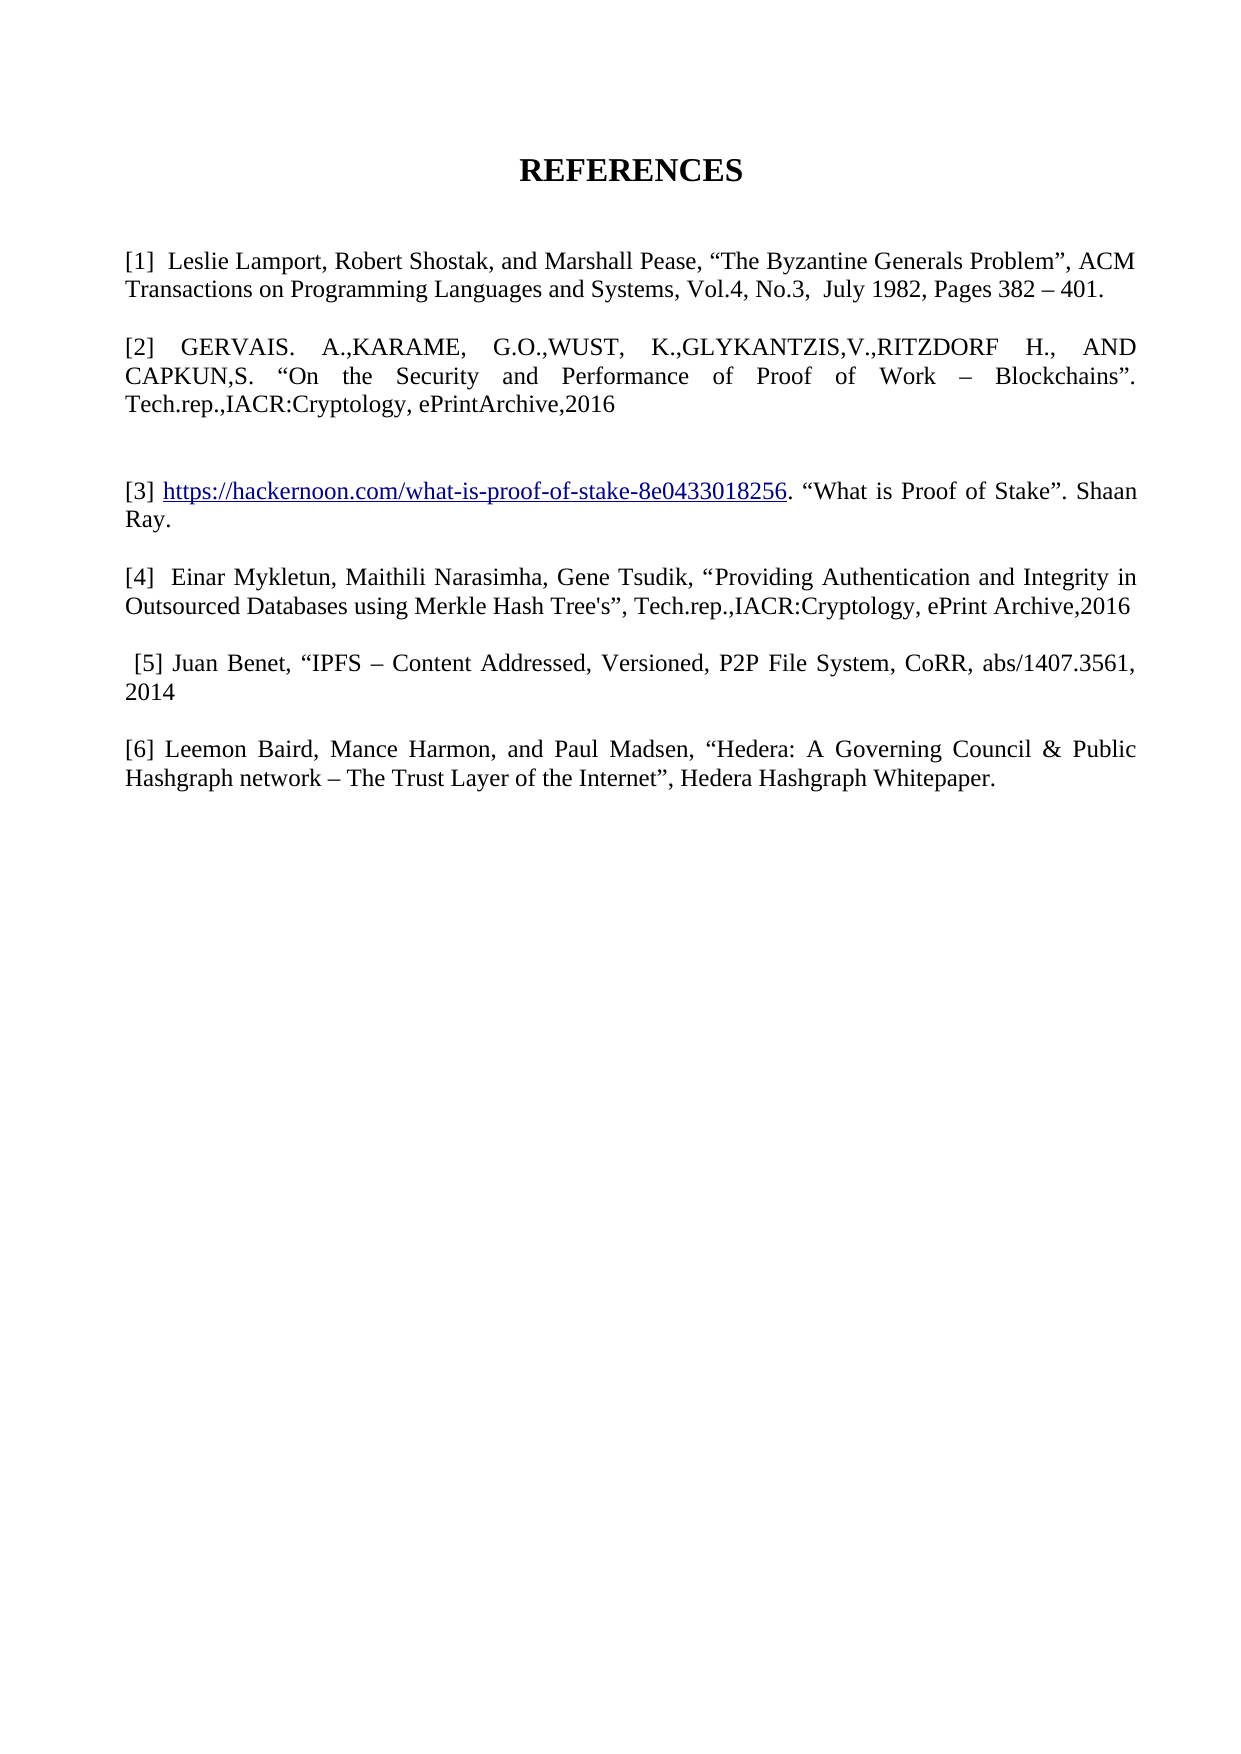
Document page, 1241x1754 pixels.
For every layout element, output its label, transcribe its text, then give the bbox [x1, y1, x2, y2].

text [3] https://hackernoon.com/what-is-proof-of-stake-8e0433018256. “What is Proof of Stake”. Shaan Ray. [125, 476, 1137, 533]
text [1] Leslie Lamport, Robert Shostak, and Marshall Pease, “The Byzantine Generals Problem”, ACM Transactions on Programming Languages and Systems, Vol.4, No.3, July 1982, Pages 382 – 401. [125, 246, 1137, 303]
text [6] Leemon Baird, Mance Harmon, and Paul Madsen, “Hedera: A Governing Council & Public Hashgraph network – The Trust Layer of the Internet”, Hedera Hashgraph Whitepaper. [125, 734, 1137, 792]
text REFERENCES [125, 150, 1137, 188]
text [2] GERVAIS. A.,KARAME, G.O.,WUST, K.,GLYKANTZIS,V.,RITZDORF H., AND CAPKUN,S. “On the Security and Performance of Proof of Work – Blockchains”. Tech.rep.,IACR:Cryptology, ePrintArchive,2016 [125, 332, 1137, 418]
text [5] Juan Benet, “IPFS – Content Addressed, Versioned, P2P File System, CoRR, abs/1407.3561, 2014 [125, 648, 1137, 706]
text [4] Einar Mykletun, Maithili Narasimha, Gene Tsudik, “Providing Authentication and Integrity in Outsourced Databases using Merkle Hash Tree's”, Tech.rep.,IACR:Cryptology, ePrint Archive,2016 [125, 562, 1137, 619]
